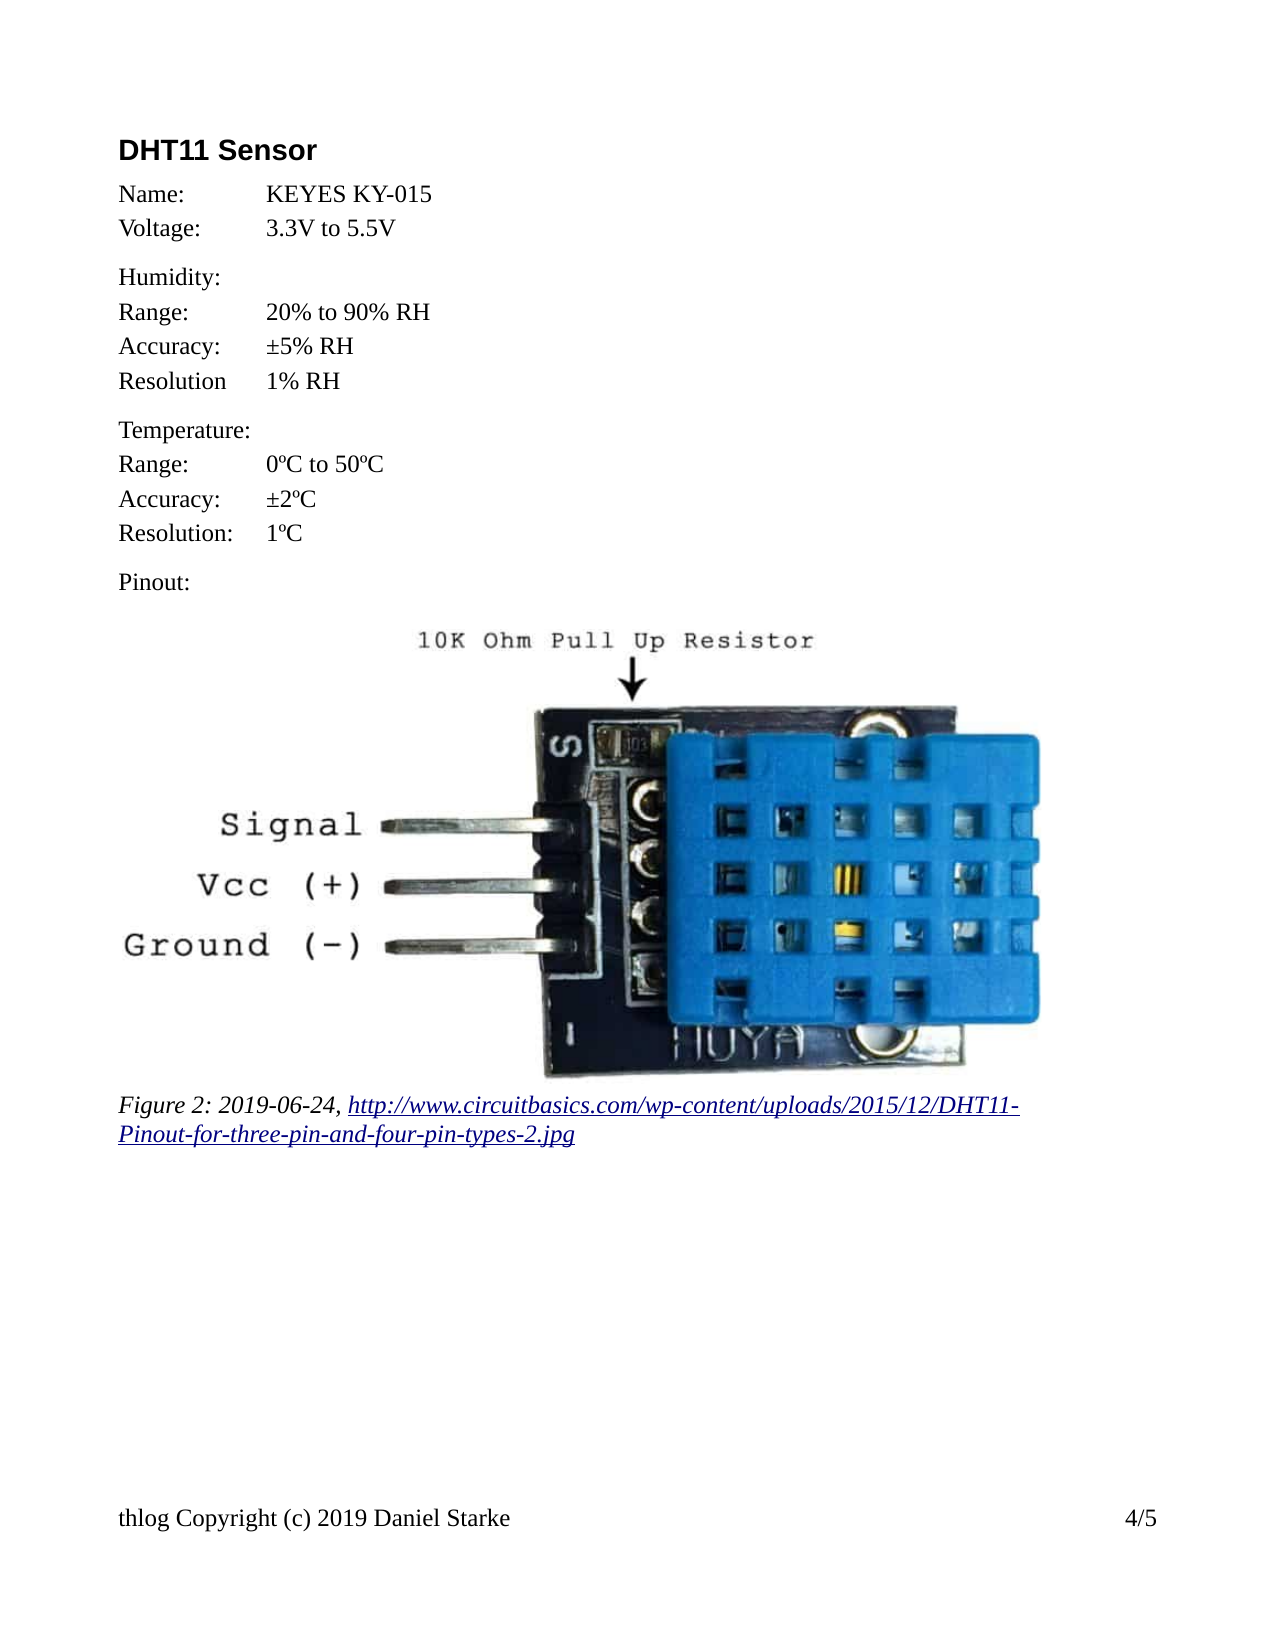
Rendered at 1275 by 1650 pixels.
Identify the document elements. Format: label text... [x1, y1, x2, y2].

text Temperature: Range: 0ºC to 50ºC Accuracy: ±2ºC Resolution: 1ºC [118, 415, 1157, 547]
picture [118, 629, 1042, 1085]
text Name: KEYES KY-015 Voltage: 3.3V to 5.5V [118, 179, 1157, 242]
text Humidity: Range: 20% to 90% RH Accuracy: ±5% RH Resolution 1% RH [118, 262, 1157, 395]
text Pinout: [118, 567, 1157, 596]
text Figure 2: 2019-06-24, http://www.circuitbasics.com/wp-content/uploads/2015/12/DHT11-Pinout-for-three-pin-and-four-pin-types-2.jpg [118, 1085, 1041, 1147]
subtitle DHT11 Sensor [118, 133, 1157, 166]
